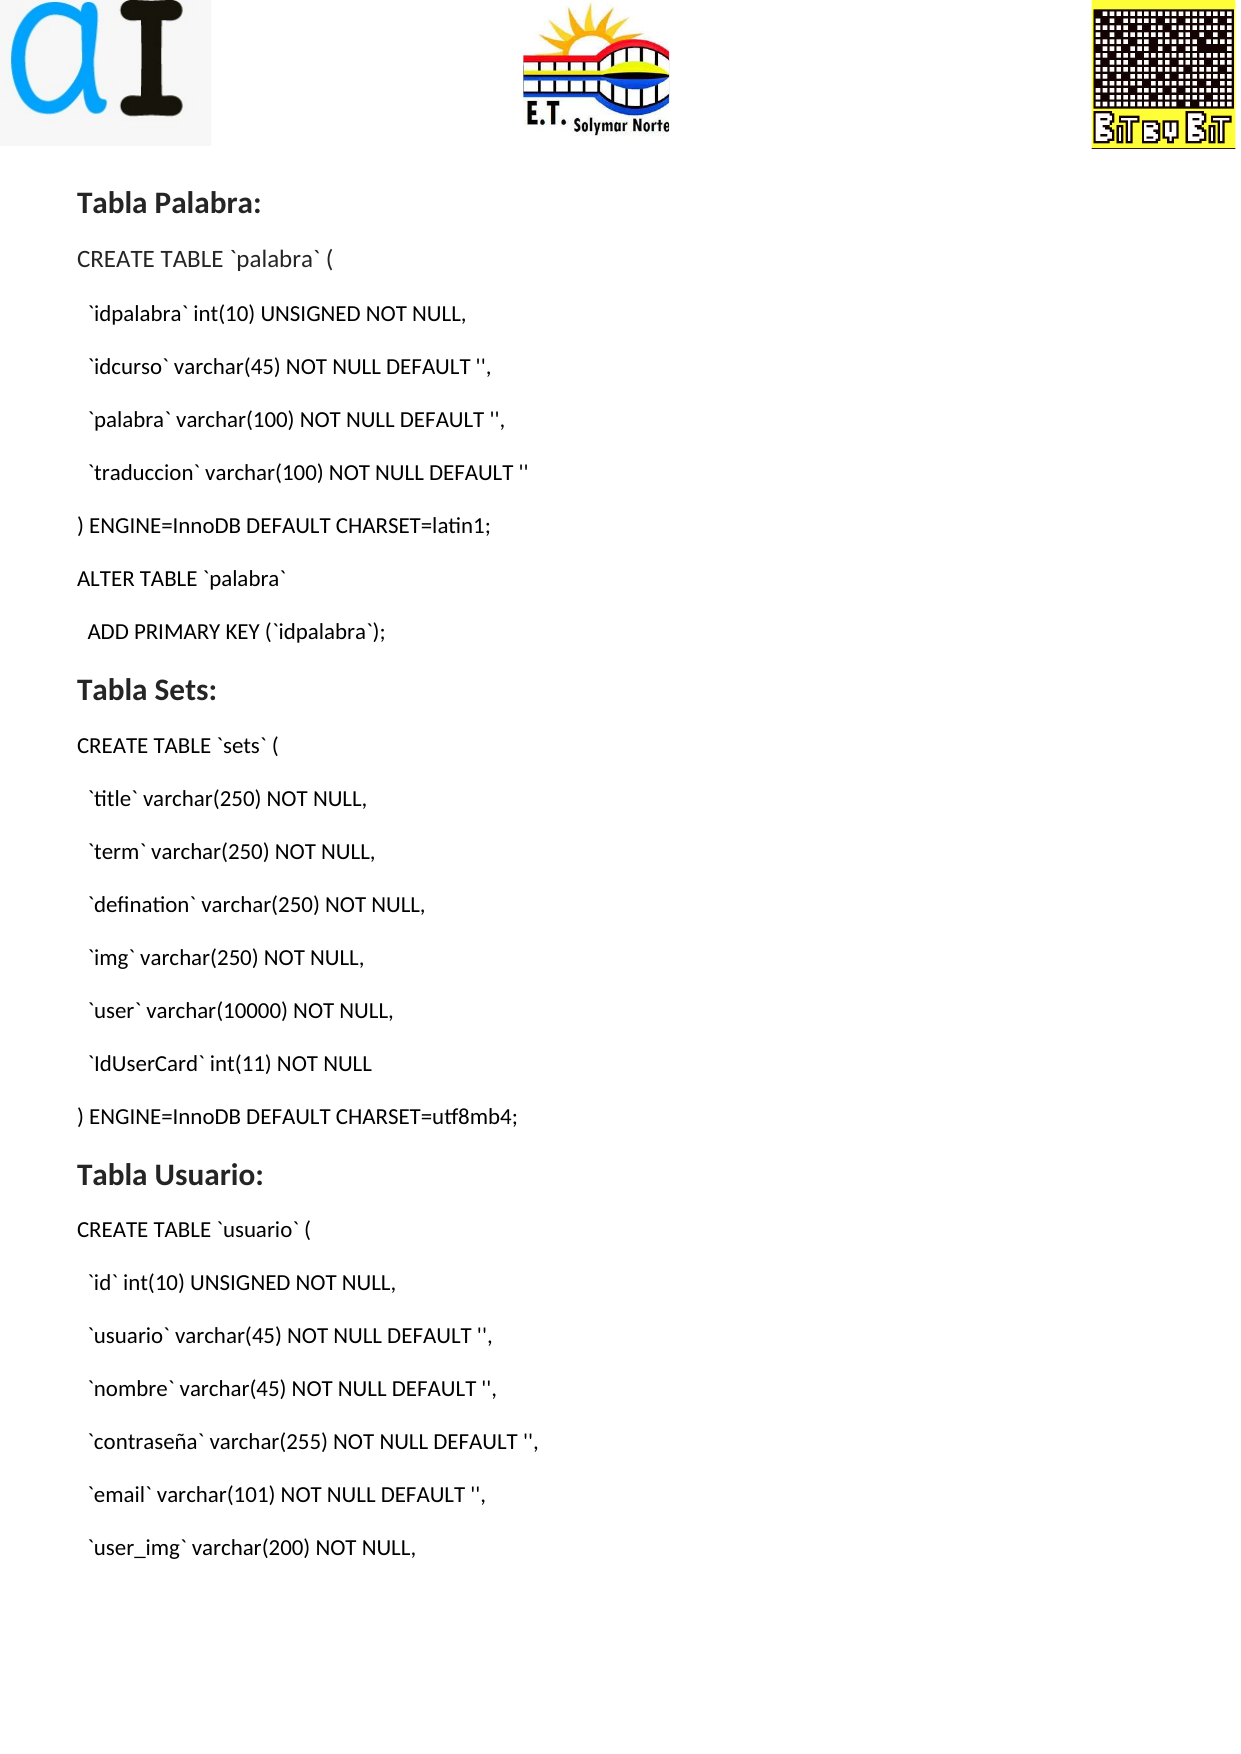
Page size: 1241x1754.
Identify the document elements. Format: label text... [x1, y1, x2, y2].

text `contraseña` varchar(255) NOT NULL DEFAULT '', [77, 1427, 1019, 1455]
text `user` varchar(10000) NOT NULL, [77, 996, 1019, 1024]
text `idcurso` varchar(45) NOT NULL DEFAULT '', [77, 352, 1019, 380]
text ) ENGINE=InnoDB DEFAULT CHARSET=latin1; [77, 511, 1019, 539]
picture [1091, 0, 1236, 149]
text `term` varchar(250) NOT NULL, [77, 837, 1019, 865]
text Tabla Sets: [77, 671, 1019, 709]
text `defination` varchar(250) NOT NULL, [77, 890, 1019, 918]
text ADD PRIMARY KEY (`idpalabra`); [77, 617, 1019, 646]
text Tabla Palabra: [77, 148, 1019, 221]
text `idpalabra` int(10) UNSIGNED NOT NULL, [77, 299, 1019, 327]
text `img` varchar(250) NOT NULL, [77, 943, 1019, 971]
picture [0, 0, 212, 146]
picture [523, 0, 670, 146]
text `IdUserCard` int(11) NOT NULL [77, 1049, 1019, 1077]
text CREATE TABLE `palabra` ( [77, 243, 1019, 274]
text ALTER TABLE `palabra` [77, 564, 1019, 592]
text `user_img` varchar(200) NOT NULL, [77, 1533, 1019, 1561]
text `nombre` varchar(45) NOT NULL DEFAULT '', [77, 1374, 1019, 1402]
text `palabra` varchar(100) NOT NULL DEFAULT '', [77, 405, 1019, 433]
text ) ENGINE=InnoDB DEFAULT CHARSET=utf8mb4; [77, 1102, 1019, 1130]
text `id` int(10) UNSIGNED NOT NULL, [77, 1268, 1019, 1296]
text CREATE TABLE `sets` ( [77, 731, 1019, 759]
text `title` varchar(250) NOT NULL, [77, 784, 1019, 812]
text CREATE TABLE `usuario` ( [77, 1215, 1019, 1243]
text `usuario` varchar(45) NOT NULL DEFAULT '', [77, 1321, 1019, 1349]
text `email` varchar(101) NOT NULL DEFAULT '', [77, 1480, 1019, 1508]
text `traduccion` varchar(100) NOT NULL DEFAULT '' [77, 458, 1019, 486]
text Tabla Usuario: [77, 1155, 1019, 1193]
